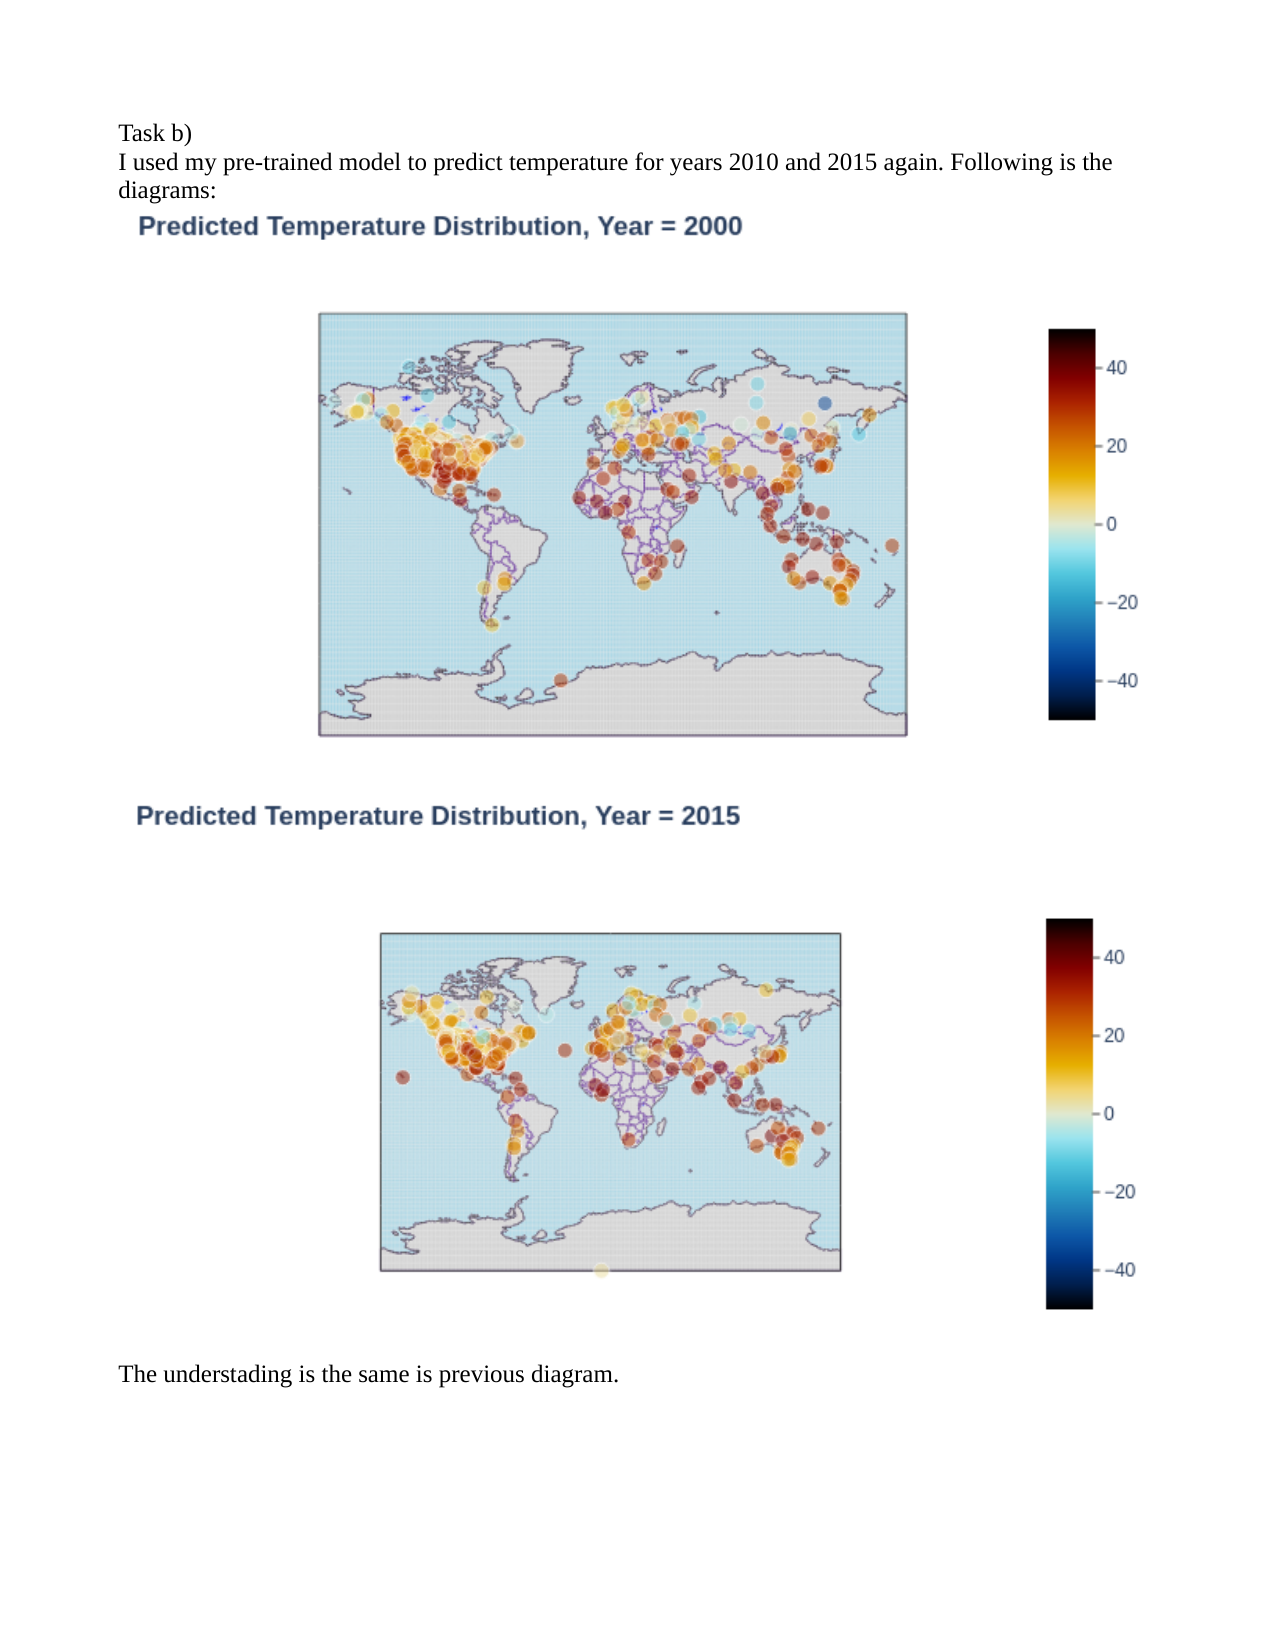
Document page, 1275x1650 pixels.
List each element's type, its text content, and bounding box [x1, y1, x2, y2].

text Task b) [118, 118, 1157, 147]
picture [126, 204, 1149, 758]
picture [127, 786, 1148, 1330]
text I used my pre-trained model to predict temperature for years 2010 and 2015 again. Following is the diagrams: [118, 147, 1157, 204]
text The understading is the same is previous diagram. [118, 1359, 1157, 1387]
